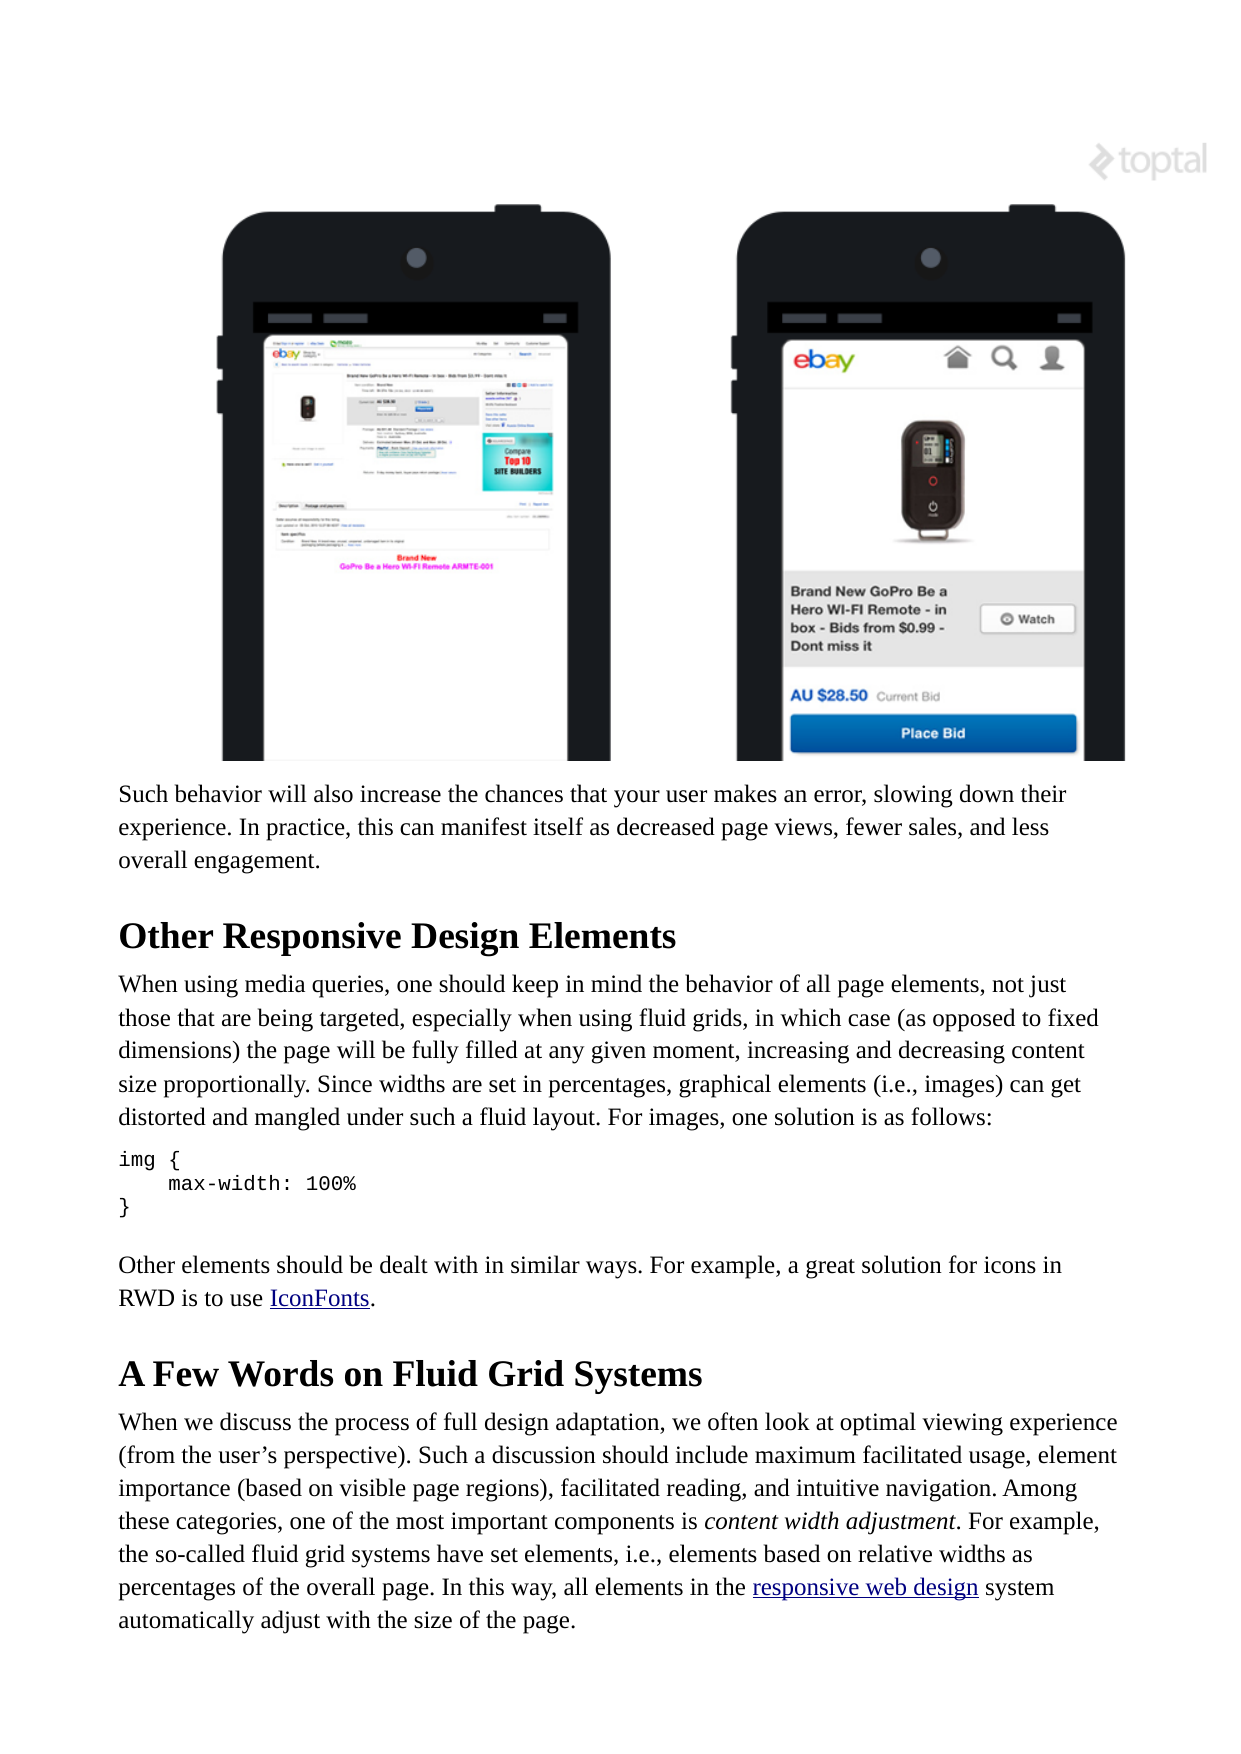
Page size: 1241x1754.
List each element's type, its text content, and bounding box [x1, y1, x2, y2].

subtitle A Few Words on Fluid Grid Systems [118, 1351, 1122, 1394]
text } [118, 1197, 1122, 1220]
text img { [118, 1149, 1122, 1173]
text When using media queries, one should keep in mind the behavior of all page elements, not just those that are being targeted, especially when using fluid grids, in which case (as opposed to fixed dimensions) the page will be fully filled at any given moment, increasing and decreasing content size proportionally. Since widths are set in percentages, graphical elements (i.e., images) can get distorted and mangled under such a fluid layout. For images, one solution is as follows: [118, 969, 1122, 1130]
subtitle Other Responsive Design Elements [118, 914, 1122, 957]
text Such behavior will also increase the chances that your user makes an error, slowing down their experience. In practice, this can manifest itself as decreased page views, fewer sales, and less overall engagement. [118, 779, 1122, 874]
text max-width: 100% [118, 1173, 1122, 1197]
text Other elements should be dealt with in similar ways. For example, a great solution for icons in RWD is to use IconFonts. [118, 1250, 1122, 1311]
text When we discuss the process of full design adaptation, we often look at optimal viewing experience (from the user’s perspective). Such a discussion should include maximum facilitated usage, element importance (based on visible page regions), facilitated reading, and intuitive navigation. Among these categories, one of the most important components is content width adjustment. For example, the so-called fluid grid systems have set elements, i.e., elements based on relative widths as percentages of the overall page. In this way, all elements in the responsive web design system automatically adjust with the size of the page. [118, 1407, 1122, 1634]
picture [118, 118, 1241, 761]
